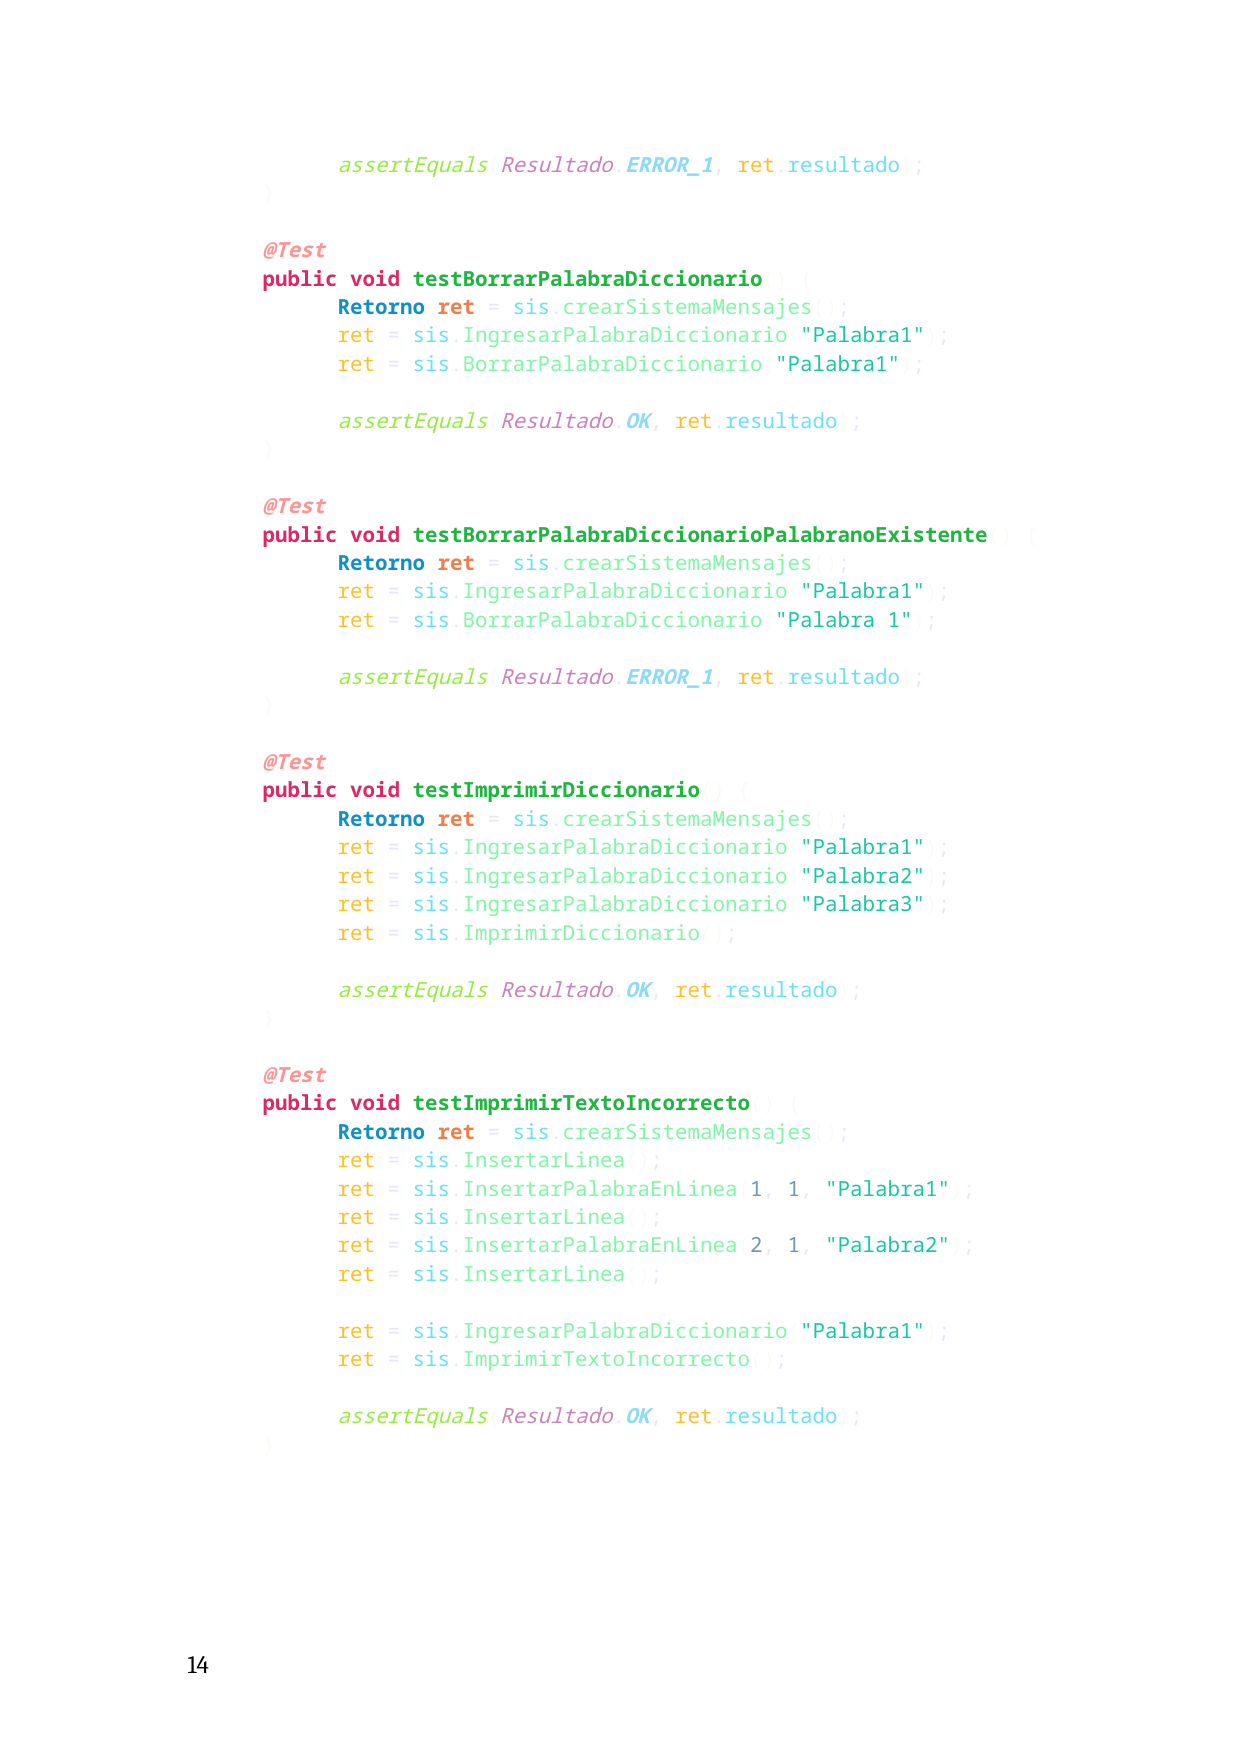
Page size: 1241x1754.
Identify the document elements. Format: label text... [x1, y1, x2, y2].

text Retorno ret = sis.crearSistemaMensajes(); [187, 292, 1053, 321]
text @Test [187, 235, 1053, 264]
text @Test [187, 1060, 1053, 1088]
text assertEquals(Resultado.ERROR_1, ret.resultado); [187, 662, 1053, 690]
text } [187, 434, 1053, 463]
text ret = sis.ImprimirTextoIncorrecto(); [187, 1344, 1053, 1373]
text public void testImprimirDiccionario() { [187, 776, 1053, 804]
text Retorno ret = sis.crearSistemaMensajes(); [187, 804, 1053, 832]
text @Test [187, 747, 1053, 776]
text public void testImprimirTextoIncorrecto() { [187, 1088, 1053, 1117]
text assertEquals(Resultado.OK, ret.resultado); [187, 975, 1053, 1003]
text } [187, 1430, 1053, 1458]
text @Test [187, 491, 1053, 520]
text ret = sis.IngresarPalabraDiccionario("Palabra2"); [187, 861, 1053, 889]
text ret = sis.ImprimirDiccionario(); [187, 918, 1053, 946]
text Retorno ret = sis.crearSistemaMensajes(); [187, 548, 1053, 577]
text assertEquals(Resultado.ERROR_1, ret.resultado); [187, 150, 1053, 178]
text ret = sis.InsertarLinea(); [187, 1145, 1053, 1174]
text ret = sis.BorrarPalabraDiccionario("Palabra 1"); [187, 605, 1053, 633]
text } [187, 690, 1053, 719]
text ret = sis.IngresarPalabraDiccionario("Palabra1"); [187, 1316, 1053, 1344]
text ret = sis.InsertarLinea(); [187, 1202, 1053, 1231]
text ret = sis.InsertarLinea(); [187, 1259, 1053, 1287]
text ret = sis.IngresarPalabraDiccionario("Palabra3"); [187, 889, 1053, 918]
text assertEquals(Resultado.OK, ret.resultado); [187, 1401, 1053, 1430]
text } [187, 1003, 1053, 1032]
text Retorno ret = sis.crearSistemaMensajes(); [187, 1117, 1053, 1145]
text } [187, 178, 1053, 207]
text ret = sis.IngresarPalabraDiccionario("Palabra1"); [187, 321, 1053, 349]
text ret = sis.IngresarPalabraDiccionario("Palabra1"); [187, 832, 1053, 861]
text public void testBorrarPalabraDiccionario() { [187, 264, 1053, 292]
text ret = sis.InsertarPalabraEnLinea(2, 1, "Palabra2"); [187, 1231, 1053, 1259]
text assertEquals(Resultado.OK, ret.resultado); [187, 406, 1053, 434]
text ret = sis.BorrarPalabraDiccionario("Palabra1"); [187, 349, 1053, 377]
text ret = sis.IngresarPalabraDiccionario("Palabra1"); [187, 577, 1053, 605]
text ret = sis.InsertarPalabraEnLinea(1, 1, "Palabra1"); [187, 1174, 1053, 1202]
text public void testBorrarPalabraDiccionarioPalabranoExistente() { [187, 520, 1053, 548]
